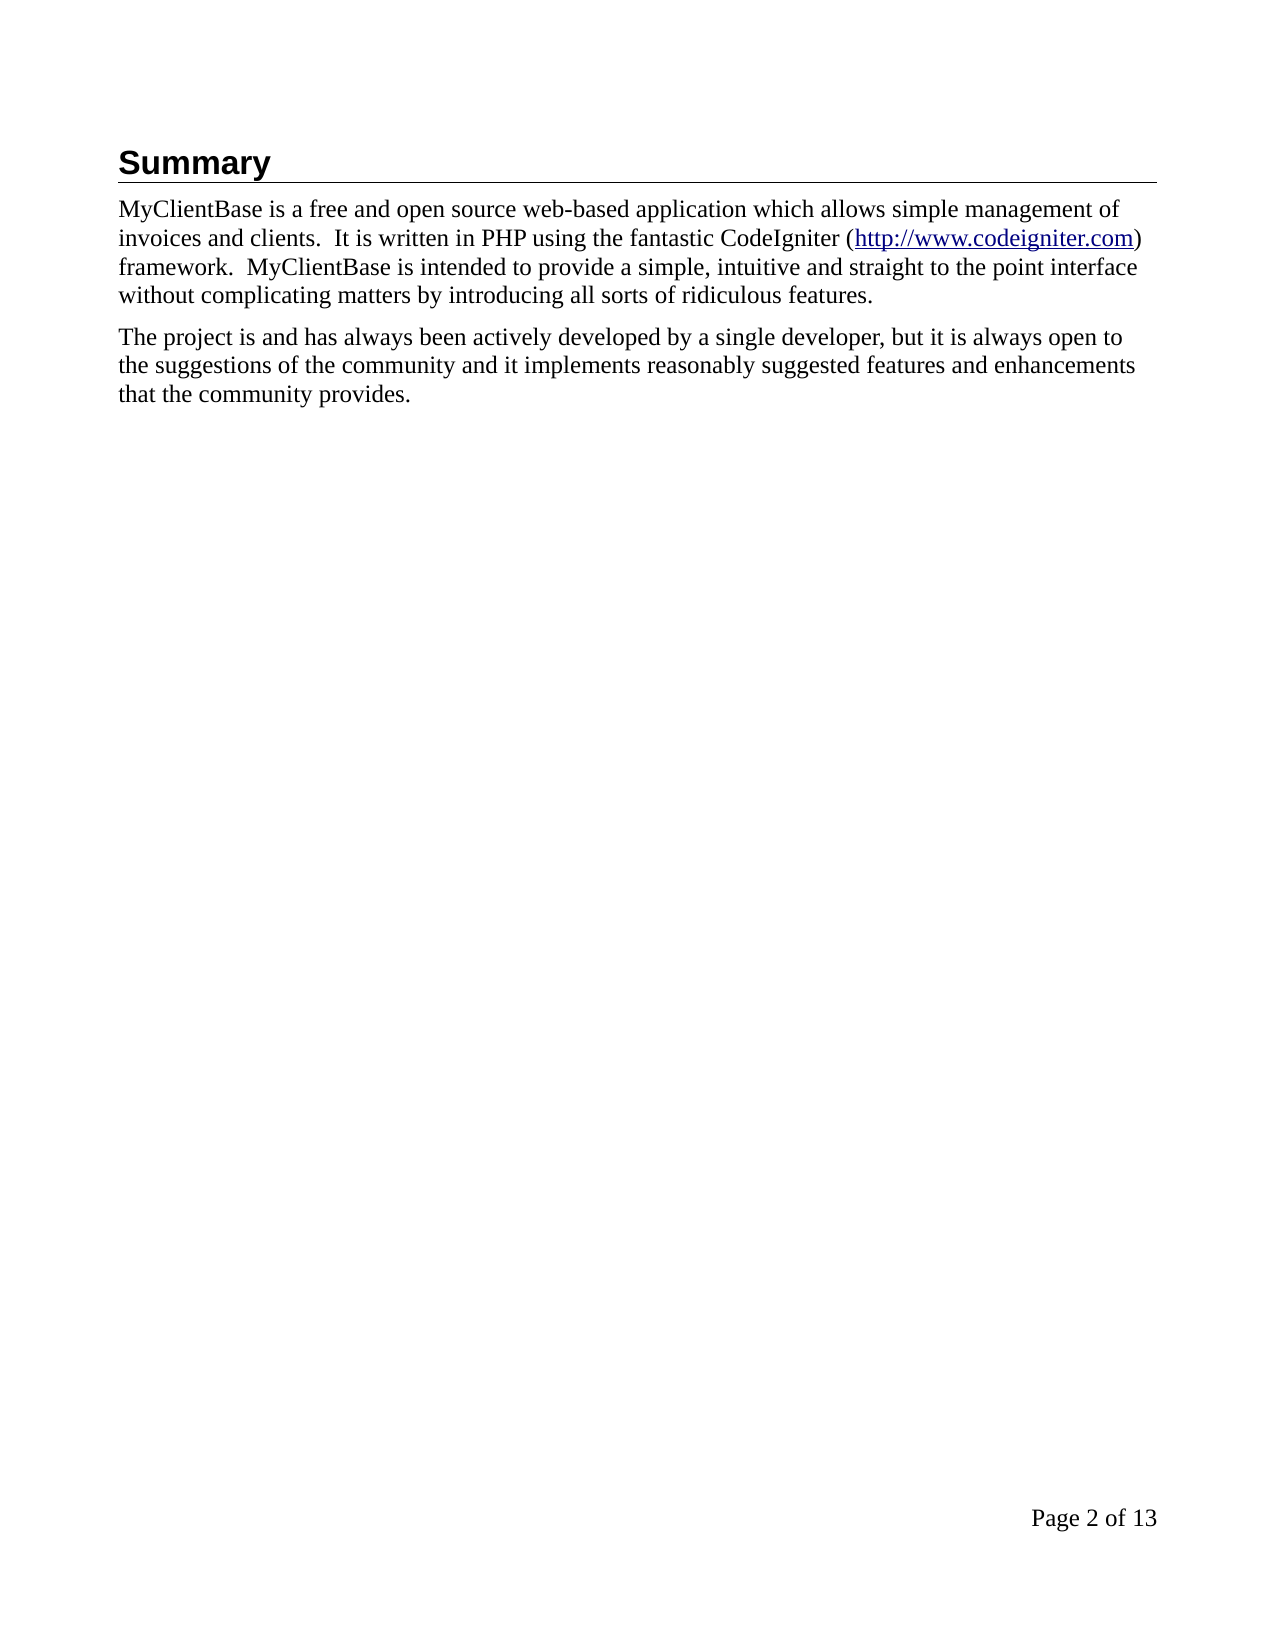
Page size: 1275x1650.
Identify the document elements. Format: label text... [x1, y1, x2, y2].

subtitle Summary [118, 143, 1157, 182]
text MyClientBase is a free and open source web-based application which allows simple management of invoices and clients. It is written in PHP using the fantastic CodeIgniter (http://www.codeigniter.com) framework. MyClientBase is intended to provide a simple, intuitive and straight to the point interface without complicating matters by introducing all sorts of ridiculous features. [118, 194, 1157, 309]
text The project is and has always been actively developed by a single developer, but it is always open to the suggestions of the community and it implements reasonably suggested features and enhancements that the community provides. [118, 322, 1157, 408]
